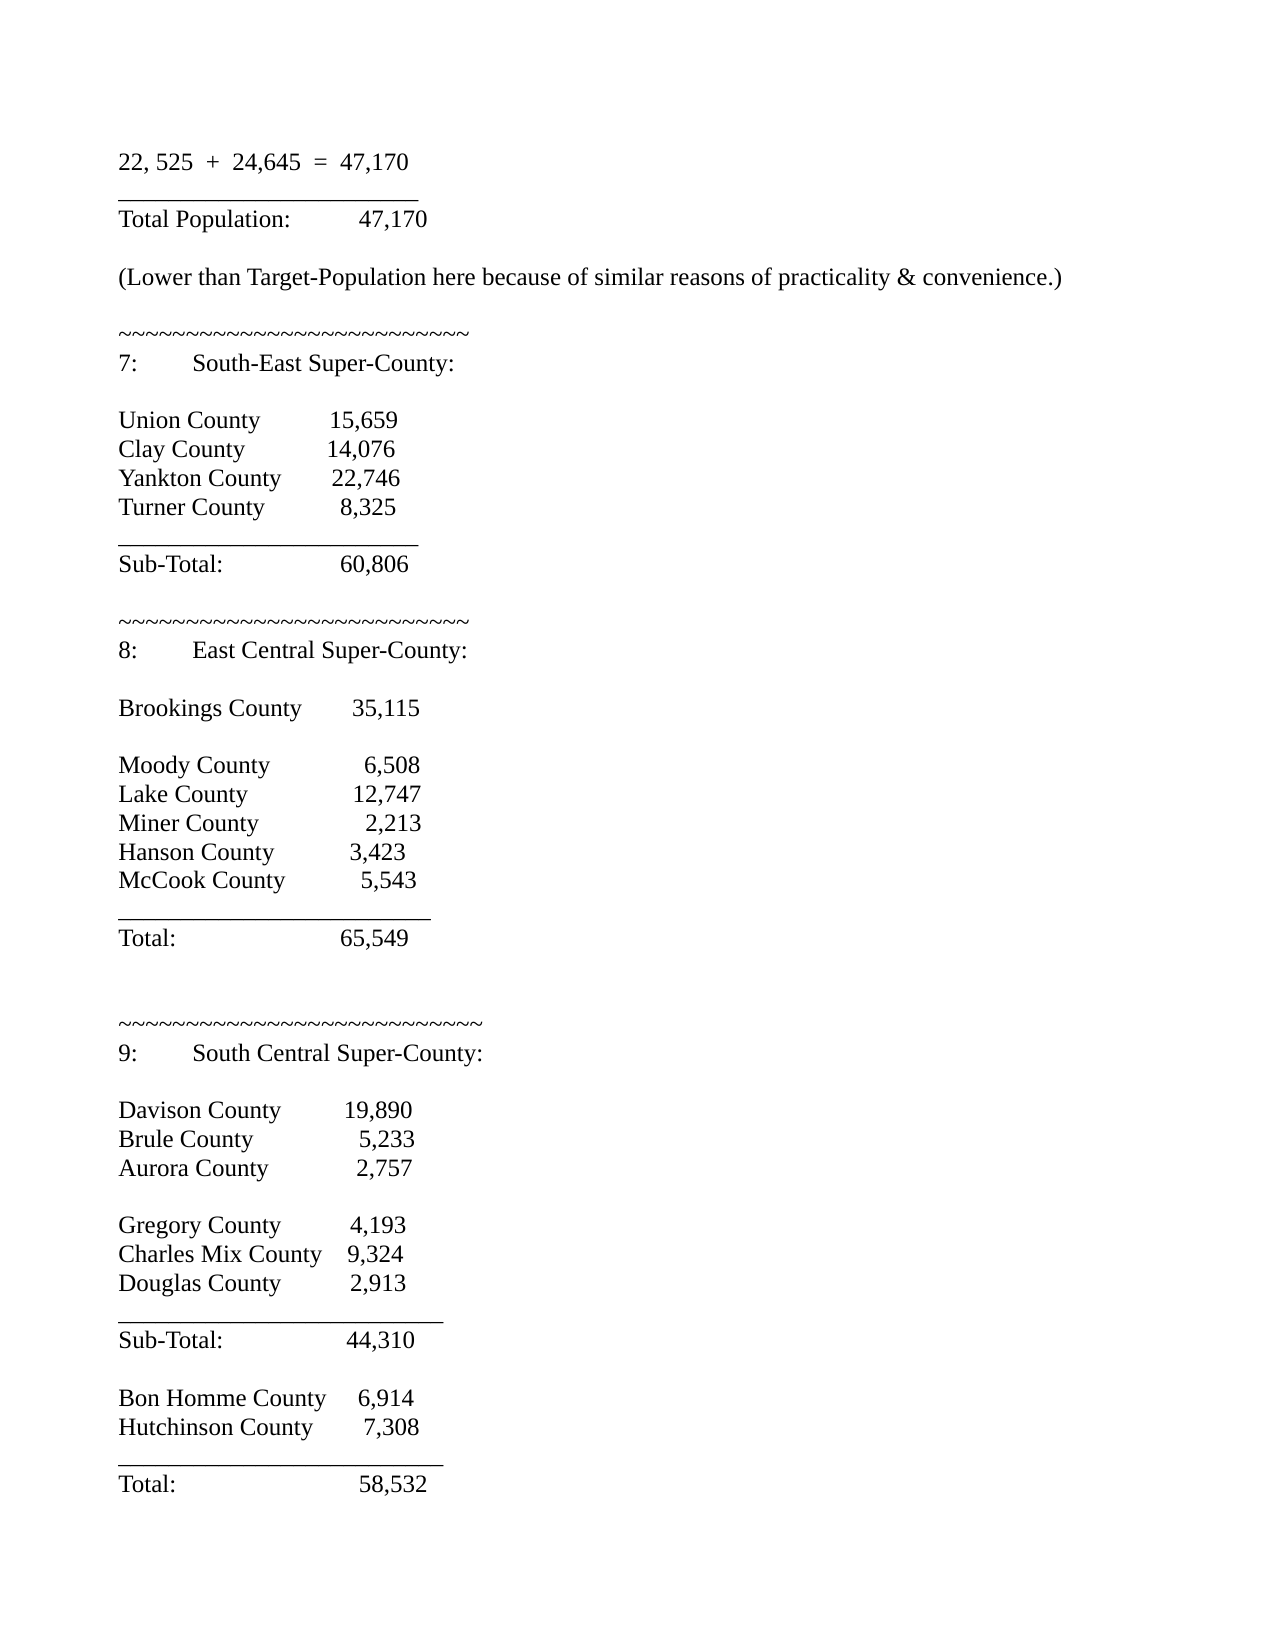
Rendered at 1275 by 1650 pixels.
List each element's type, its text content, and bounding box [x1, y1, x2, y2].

text Total Population: 47,170 [118, 204, 1157, 262]
text (Lower than Target-Population here because of similar reasons of practicality & convenience.) [118, 262, 1157, 291]
text ~~~~~~~~~~~~~~~~~~~~~~~~~~~ 9: South Central Super-County: Davison County 19,890 Brule County 5,233 Aurora County 2,757 [118, 1009, 1157, 1182]
text Sub-Total: 60,806 ~~~~~~~~~~~~~~~~~~~~~~~~~~ 8: East Central Super-County: Brookings County 35,115 Moody County 6,508 Lake County 12,747 Miner County 2,213 Hanson County 3,423 McCook County 5,543 _________________________ Total: 65,549 [118, 549, 1157, 981]
text Union County 15,659 Clay County 14,076 [118, 406, 1157, 463]
text Hutchinson County 7,308 __________________________ Total: 58,532 [118, 1412, 1157, 1527]
text Yankton County 22,746 [118, 463, 1157, 492]
text ________________________ [118, 521, 1157, 549]
text 22, 525 + 24,645 = 47,170 ________________________ [118, 118, 1157, 204]
text ~~~~~~~~~~~~~~~~~~~~~~~~~~ [118, 319, 1157, 348]
text Gregory County 4,193 Charles Mix County 9,324 [118, 1211, 1157, 1268]
text 7: South-East Super-County: [118, 348, 1157, 406]
text Douglas County 2,913 __________________________ Sub-Total: 44,310 [118, 1268, 1157, 1383]
text Turner County 8,325 [118, 492, 1157, 521]
text Bon Homme County 6,914 [118, 1383, 1157, 1412]
